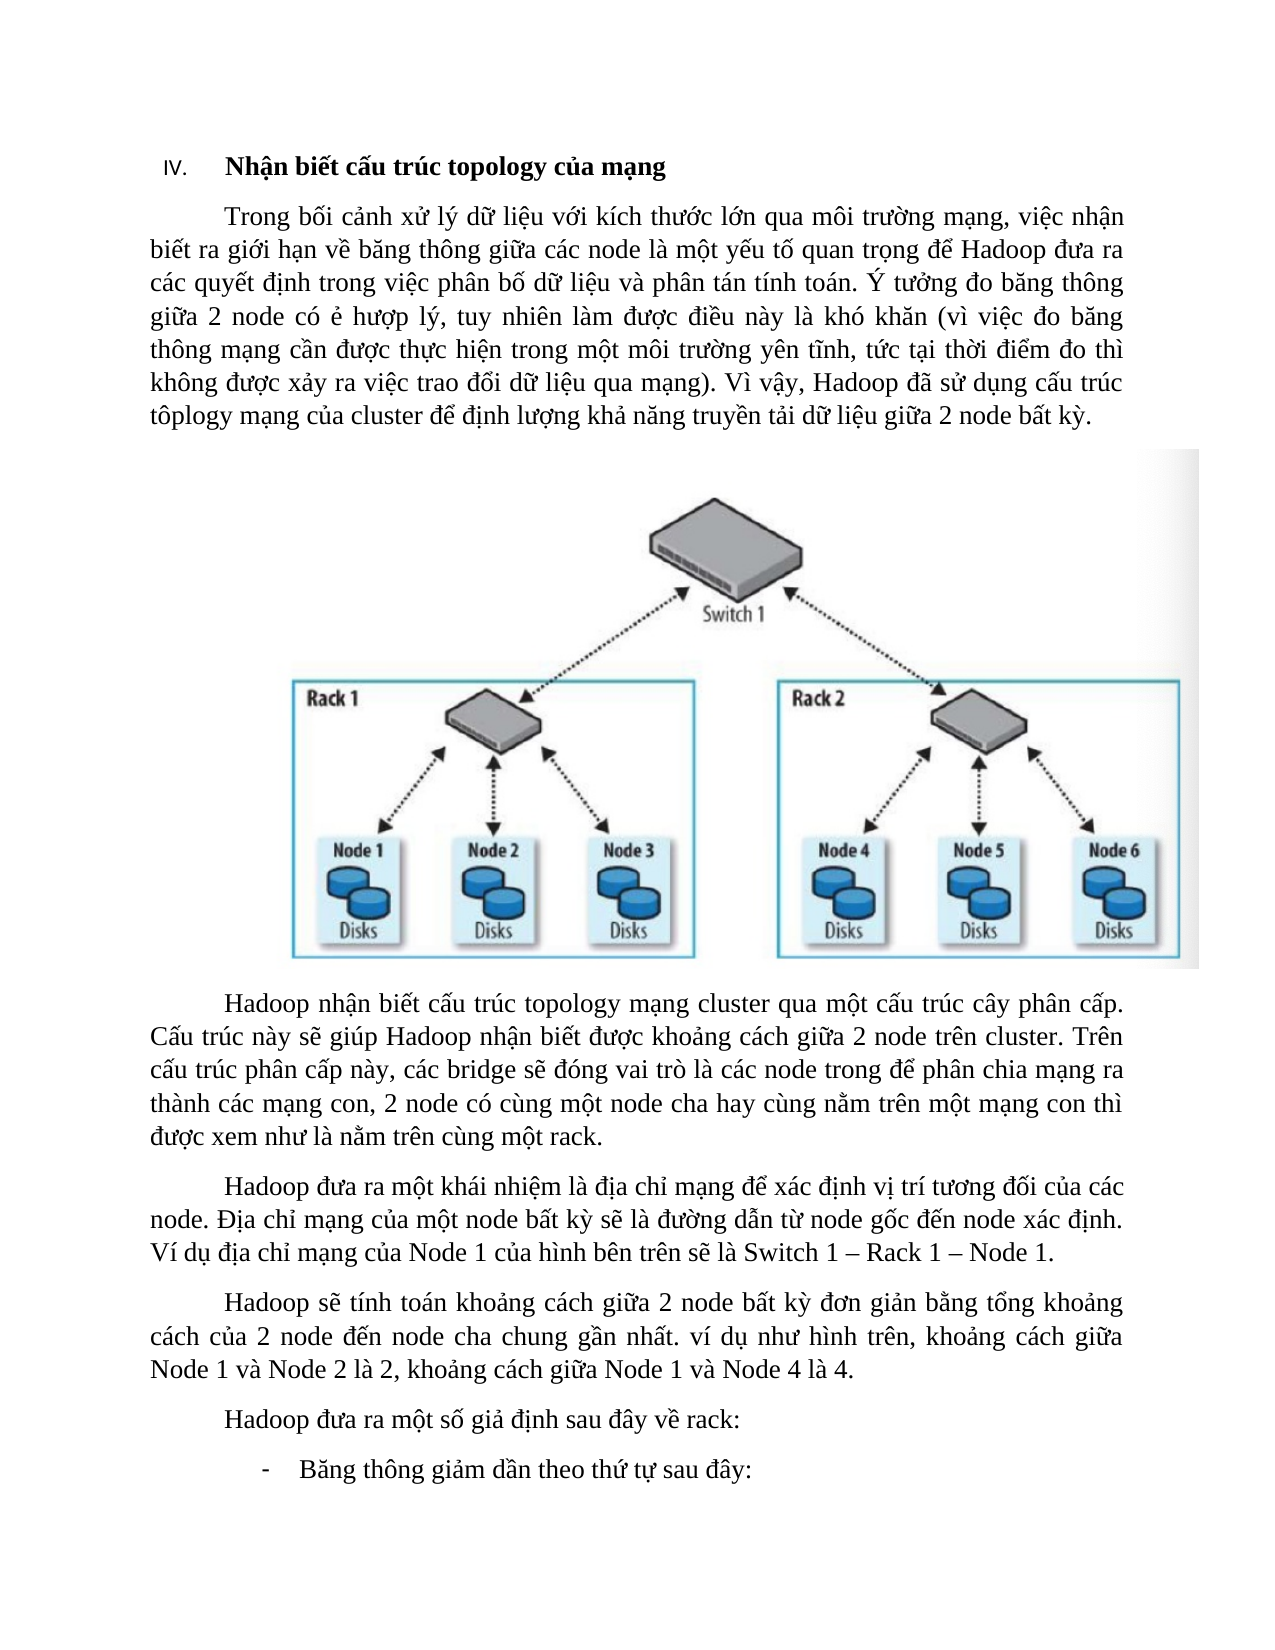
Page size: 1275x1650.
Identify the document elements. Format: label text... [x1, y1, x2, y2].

text Hadoop nhận biết cấu trúc topology mạng cluster qua một cấu trúc cây phân cấp. Cấu trúc này sẽ giúp Hadoop nhận biết được khoảng cách giữa 2 node trên cluster. Trên cấu trúc phân cấp này, các bridge sẽ đóng vai trò là các node trong để phân chia mạng ra thành các mạng con, 2 node có cùng một node cha hay cùng nằm trên một mạng con thì được xem như là nằm trên cùng một rack. [150, 987, 1125, 1151]
text Hadoop đưa ra một khái nhiệm là địa chỉ mạng để xác định vị trí tương đối của các node. Địa chỉ mạng của một node bất kỳ sẽ là đường dẫn từ node gốc đến node xác định. Ví dụ địa chỉ mạng của Node 1 của hình bên trên sẽ là Switch 1 – Rack 1 – Node 1. [150, 1170, 1125, 1268]
text Hadoop đưa ra một số giả định sau đây về rack: [150, 1403, 1125, 1434]
text Hadoop sẽ tính toán khoảng cách giữa 2 node bất kỳ đơn giản bằng tổng khoảng cách của 2 node đến node cha chung gần nhất. ví dụ như hình trên, khoảng cách giữa Node 1 và Node 2 là 2, khoảng cách giữa Node 1 và Node 4 là 4. [150, 1286, 1125, 1384]
list Băng thông giảm dần theo thứ tự sau đây: [261, 1453, 1125, 1486]
list Nhận biết cấu trúc topology của mạng [187, 150, 1125, 181]
text Trong bối cảnh xử lý dữ liệu với kích thước lớn qua môi trường mạng, việc nhận biết ra giới hạn về băng thông giữa các node là một yếu tố quan trọng để Hadoop đưa ra các quyết định trong việc phân bố dữ liệu và phân tán tính toán. Ý tưởng đo băng thông giữa 2 node có ẻ hượp lý, tuy nhiên làm được điều này là khó khăn (vì việc đo băng thông mạng cần được thực hiện trong một môi trường yên tĩnh, tức tại thời điểm đo thì không được xảy ra việc trao đổi dữ liệu qua mạng). Vì vậy, Hadoop đã sử dụng cấu trúc tôplogy mạng của cluster để định lượng khả năng truyền tải dữ liệu giữa 2 node bất kỳ. [150, 200, 1125, 430]
